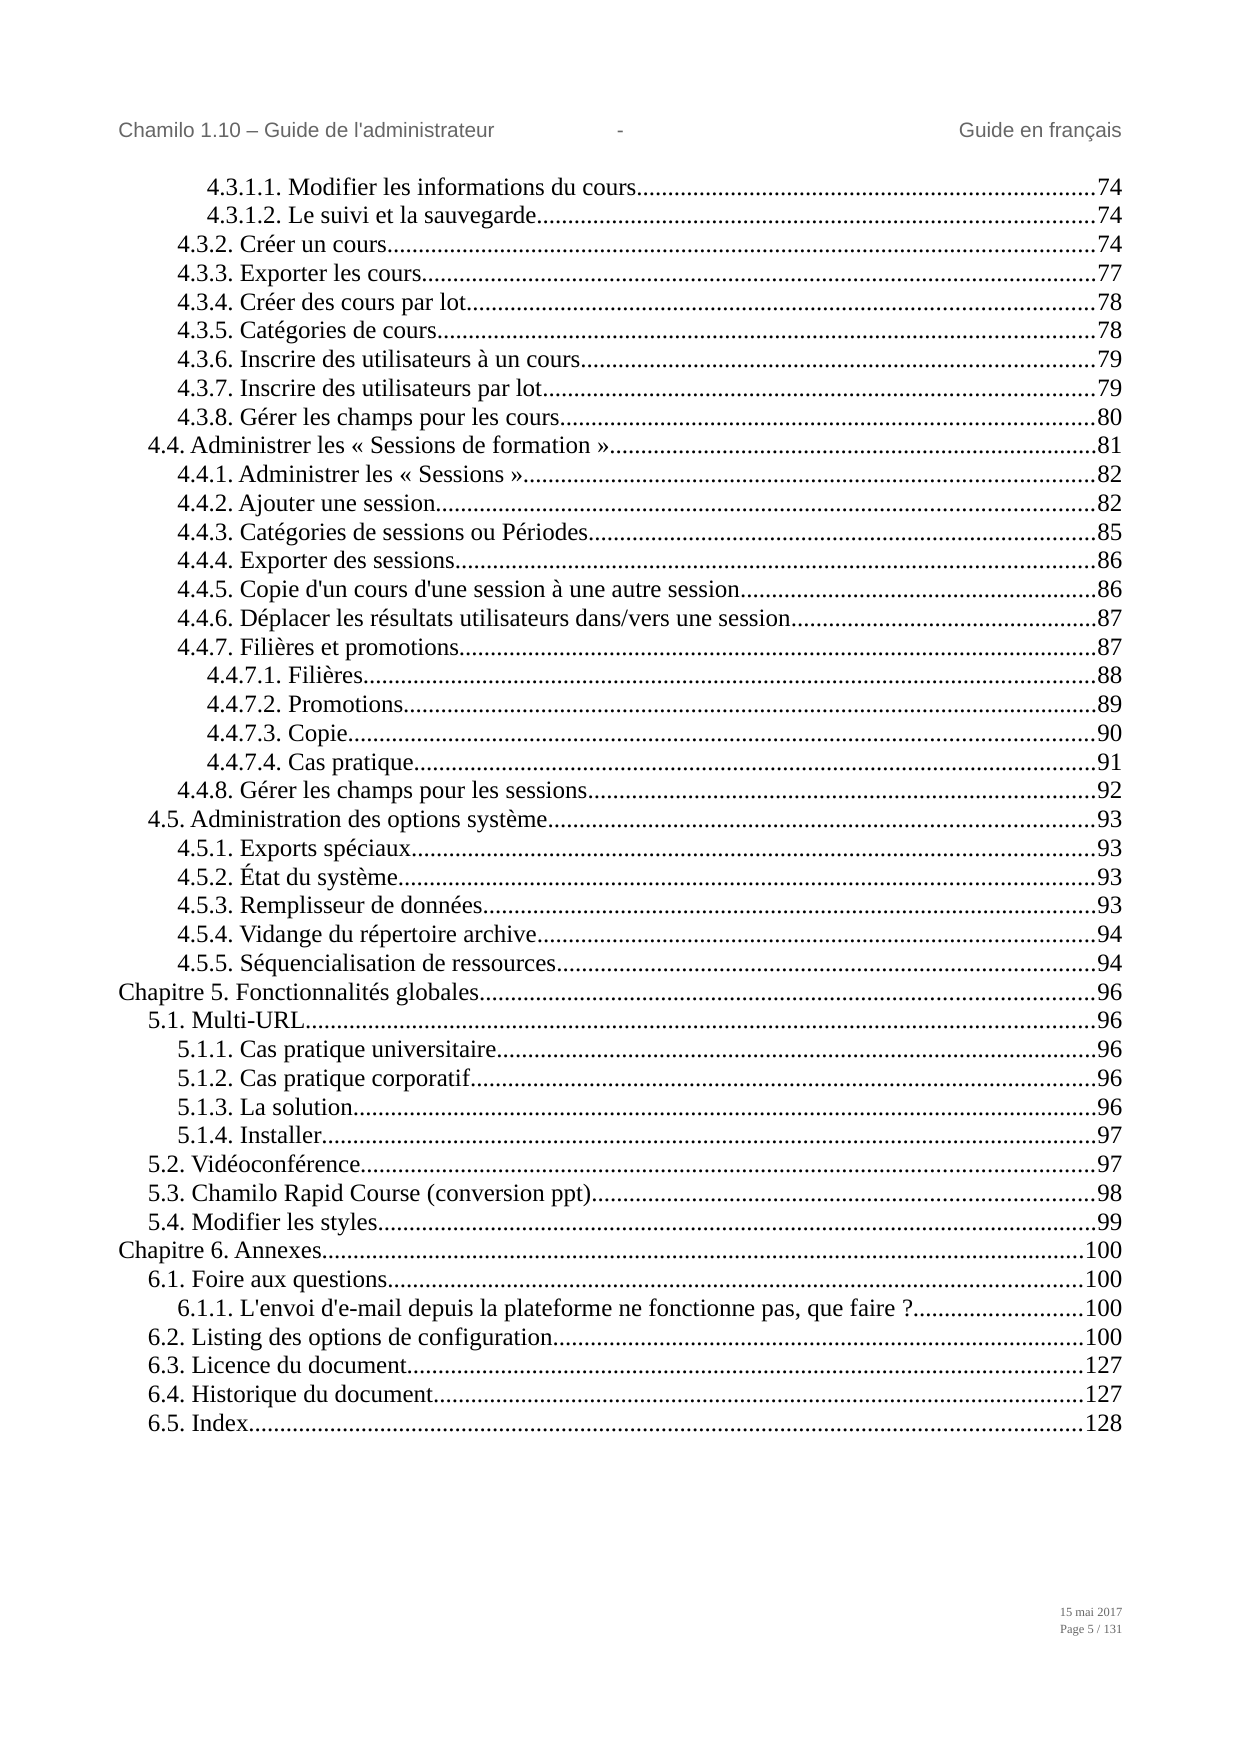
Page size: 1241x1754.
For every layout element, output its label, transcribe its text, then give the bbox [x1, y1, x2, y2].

text 5.3. Chamilo Rapid Course (conversion ppt) 98 [148, 1178, 1122, 1207]
text 5.1.4. Installer 97 [177, 1120, 1122, 1149]
text 6.1. Foire aux questions 100 [148, 1264, 1122, 1293]
text Chapitre 6. Annexes 100 [118, 1235, 1122, 1264]
text 4.5.1. Exports spéciaux 93 [177, 833, 1122, 862]
text 6.2. Listing des options de configuration 100 [148, 1322, 1122, 1350]
text 4.5.2. État du système 93 [177, 862, 1122, 890]
text 4.3.8. Gérer les champs pour les cours 80 [177, 402, 1122, 430]
text 4.5.3. Remplisseur de données 93 [177, 890, 1122, 919]
text 6.5. Index 128 [148, 1408, 1122, 1437]
text 5.1.3. La solution 96 [177, 1092, 1122, 1120]
text 4.5.5. Séquencialisation de ressources 94 [177, 948, 1122, 977]
text 4.4.4. Exporter des sessions 86 [177, 545, 1122, 574]
text 4.3.1.1. Modifier les informations du cours 74 [207, 172, 1122, 200]
text 4.4.7. Filières et promotions 87 [177, 632, 1122, 660]
text 4.4.7.4. Cas pratique 91 [207, 747, 1122, 775]
text 4.4.1. Administrer les « Sessions » 82 [177, 459, 1122, 488]
text 6.1.1. L'envoi d'e-mail depuis la plateforme ne fonctionne pas, que faire ? 100 [177, 1293, 1122, 1322]
text 4.4.2. Ajouter une session 82 [177, 488, 1122, 517]
text 4.3.5. Catégories de cours 78 [177, 315, 1122, 344]
text 5.1.1. Cas pratique universitaire 96 [177, 1034, 1122, 1063]
text 4.4.5. Copie d'un cours d'une session à une autre session 86 [177, 574, 1122, 603]
text 4.4.7.2. Promotions 89 [207, 689, 1122, 718]
text 5.1. Multi-URL 96 [148, 1005, 1122, 1034]
text 4.3.4. Créer des cours par lot 78 [177, 287, 1122, 315]
text 4.4.3. Catégories de sessions ou Périodes 85 [177, 517, 1122, 545]
text 4.4.6. Déplacer les résultats utilisateurs dans/vers une session 87 [177, 603, 1122, 632]
text Chapitre 5. Fonctionnalités globales 96 [118, 977, 1122, 1005]
text 4.4. Administrer les « Sessions de formation » 81 [148, 430, 1122, 459]
text 4.3.2. Créer un cours 74 [177, 229, 1122, 258]
text 4.4.7.3. Copie 90 [207, 718, 1122, 747]
text 4.5. Administration des options système 93 [148, 804, 1122, 833]
text 4.5.4. Vidange du répertoire archive 94 [177, 919, 1122, 948]
text 6.3. Licence du document 127 [148, 1350, 1122, 1379]
text 6.4. Historique du document 127 [148, 1379, 1122, 1408]
text 4.3.6. Inscrire des utilisateurs à un cours 79 [177, 344, 1122, 373]
text 4.3.7. Inscrire des utilisateurs par lot 79 [177, 373, 1122, 402]
text 5.2. Vidéoconférence 97 [148, 1149, 1122, 1178]
text 5.1.2. Cas pratique corporatif 96 [177, 1063, 1122, 1092]
text 5.4. Modifier les styles 99 [148, 1207, 1122, 1235]
text 4.3.3. Exporter les cours 77 [177, 258, 1122, 287]
text 4.4.8. Gérer les champs pour les sessions 92 [177, 775, 1122, 804]
text 4.3.1.2. Le suivi et la sauvegarde 74 [207, 200, 1122, 229]
text 4.4.7.1. Filières 88 [207, 660, 1122, 689]
